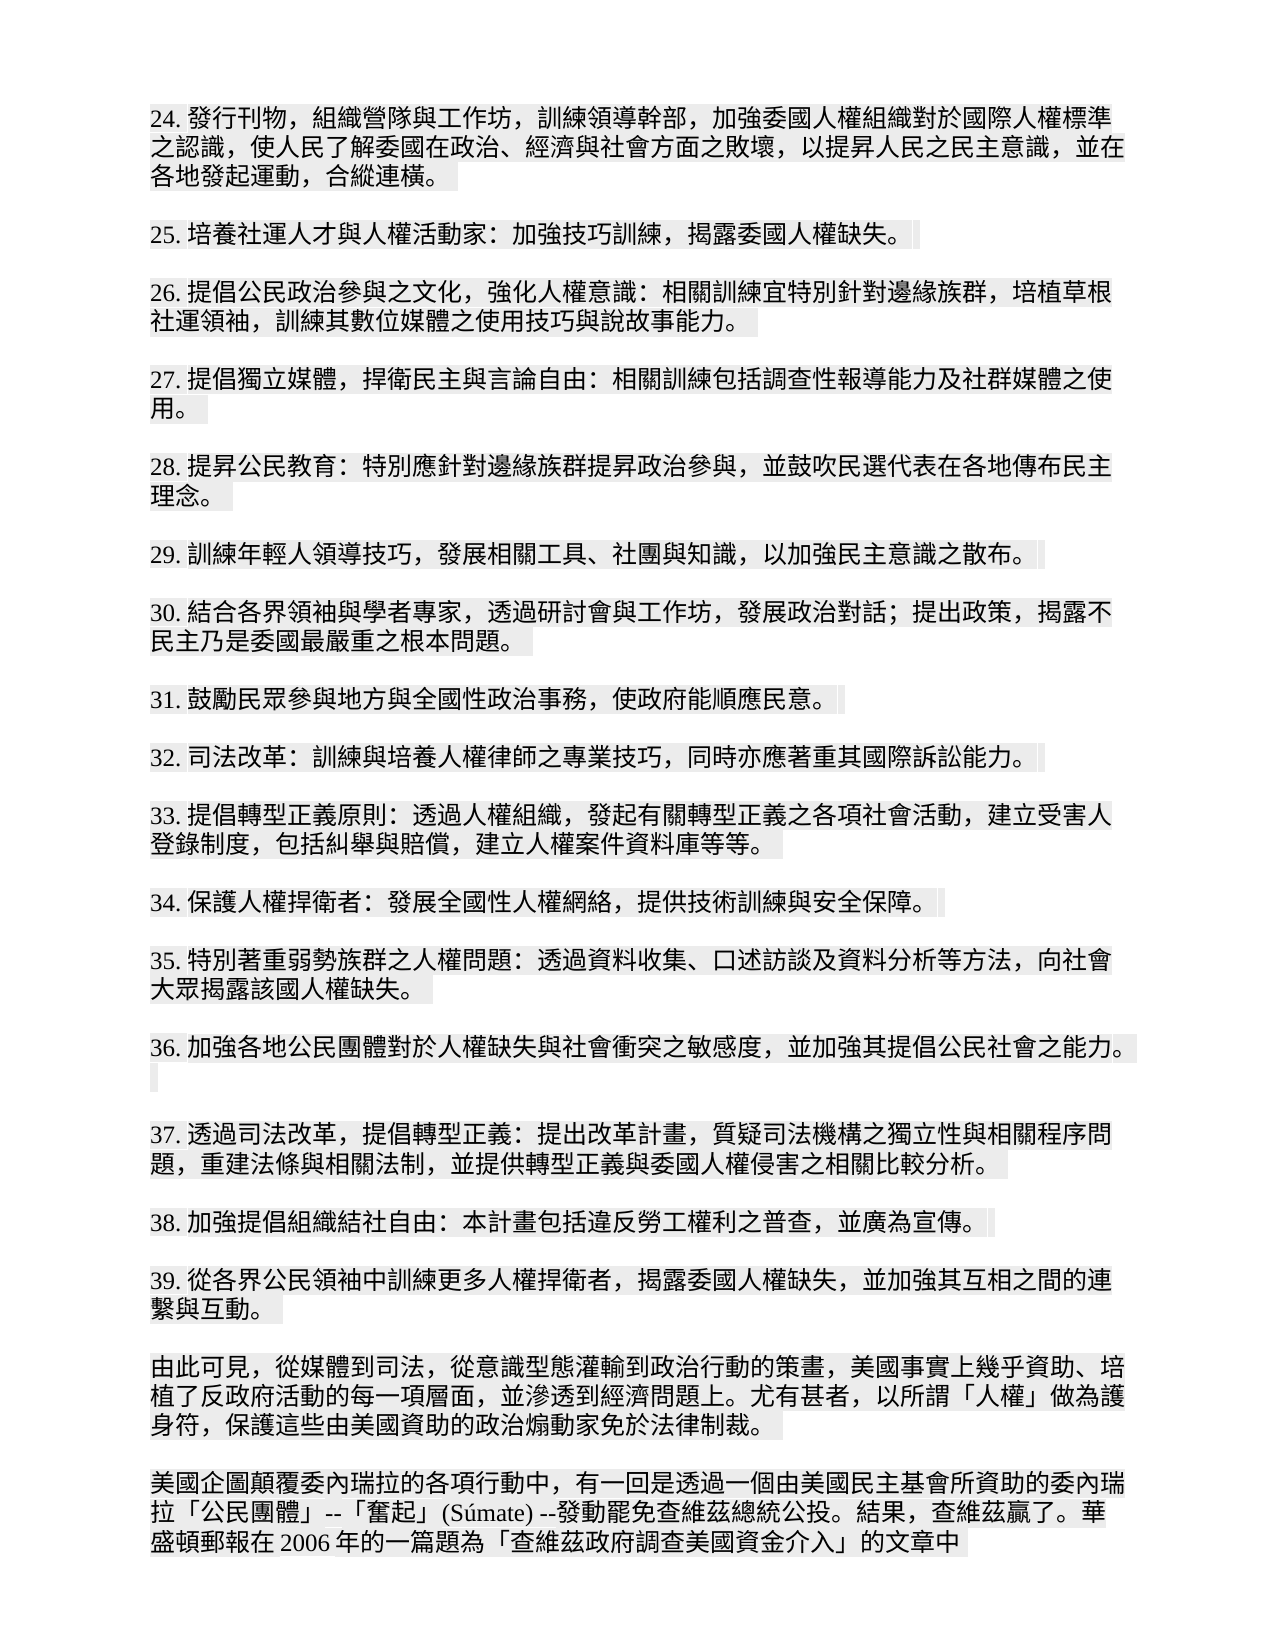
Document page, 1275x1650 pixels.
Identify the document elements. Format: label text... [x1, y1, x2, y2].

text 美國顛覆委內瑞拉實錄 作者：Tony Cartalucci 譯者：陳真 來源：Global Research (https://goo.gl/1JDE3A) 文章原始出處：Land Destroyer Report (https://goo.gl/XASqK3) 日期：2019年 1月25日 美國及其盟友策立反政府人士瓜伊多 (Juan Guaido) 為總統，卻宣稱真正的合法總統馬杜洛 (Nicolas Maduro) 已不再被美國認可。馬杜洛 (Nicolas Maduro) 旋即與美斷交，並要求美外交人員離境。此一政變的正反雙方支持群眾紛紛走上街頭造勢，以奪得政治先機。 然而，事件何以發生呢？ 根據美國國務卿蓬佩奧(Mike Pompeo) 的說法，美國之所以對委內瑞拉感興趣是因為：「委內瑞拉人民受苦太久了！」路透社在一篇文章中 (https://goo.gl/tW9pbH) 提到：「蓬佩奧除了要求馬杜洛下台，同時也要求委國軍方支持瓜伊多。」文中並提到美國之所以支持瓜伊多是因為他成立了一個過渡政府，並已開始準備一場總統大選。蓬佩奧說：「委內瑞拉人民在馬杜洛的災難式獨裁統治下，真的已經過了太多苦日子！因此，我們要求馬杜洛應尊重民意，讓位給具有正當性的領袖瓜伊多。」 事實上，美國之策動委內瑞拉政變的目的之一就是為了石油。根據「石油輸出國組織」 (OPEC) 的統計，委內瑞拉具有全世界最大的儲油量，比沙烏地阿拉伯還多，佔了「石油輸出國組織」總產量的將近四分之一。 就能源本身來講，美國並不一定需要這些石油，但若著眼於維持美國單邊領導的國際秩序而言，控制或癱瘓那些擁有產油能力的國家，就顯得十分重要，以防止其它開發中國家--例如俄羅斯及新近崛起的全球強權中國--所欲尋求的世界多邊領導的狀況出現。 因此，一個由穩定政治勢力所領導而走向繁榮的委內瑞拉，對美國華爾街及華府而言都是無法忍受的，因為它將透過其豐富的石油礦產，帶給委內瑞拉人民巨大財富，同時也將有助於創造一種多邊國際秩序。這也是為什麼美國長年以來不惜耗費大量力氣、金錢與時間及動用各種手段企圖在委內瑞拉製造動亂的原因，甚至在2002年發動軍事政變企圖推翻查維茲 (Hugo Chávez) 總統所領導的政府。 美國干預委內瑞拉內政 即便是西方媒體也不否認，美國長年以來資助培植委內瑞拉的反對人士，藉以干涉內政。英國獨立報在最近一篇題為「委內瑞拉軍方高層對馬杜洛宣誓效忠，並警告美國勿干預」的文章中 (https://goo.gl/mFJ1rT) 承認了這一點。文中提到： 美國長年以來想方設法干預委內瑞拉透過民主選舉方式所選出的政府，企圖削弱現任總統馬杜洛和前總統查維茲的民選政府。作法之一就是透過美國民主基金會 (National Endowment for Democracy，NED) (陳真按：美國中情局所實質控制的顛覆它國組織)，資助委國反政府組織，有些時候則儘搞些負面宣傳。 座落於華盛頓的「經濟與政策研究中心」主任韋斯布羅特 (Mark Weisbrot) 指出，過去二十幾年來，顛覆委內瑞拉一直是美國的既定政策。川普擺明支持瓜伊多，打擊現有政府，算是歷年來比較明目張膽的一次表態。美國民主基金會甚至在它現行的網站上 (https://goo.gl/mCf8XE) 公然列舉他們如何在每一個你所能想像得到的委內瑞拉國內事務上，透過金援，進行直接干預與培植。策動項目包括： 1. 鼓吹有關民主的政治研究分析，並提出策略，以捍衛委國民主勢力發展空間，包括監控各項政治活動。 2. 透過各項工作會議，加強足以因應各種政治與社會情勢的民主演員 (democratic actors) 與國內相關學者專家的戰略能力 (Strategic Capacity)。 3. 建立具有整合性的戰略溝通網絡：鼓吹委內瑞拉人民對於國家未來前途追求民主自決的意願，並提供技術援助，建立全國性的相互支援網絡，善用非傳統媒體傳遞訊息。 4. 捍衛人權受害者，擴大渲染其國際效應，並收集相關司法情資，以發表委國人權報告。 5. 發展快速雙向溝通與民調工具，藉以察覺民眾思維走向，及早因應。 6. 全面深化公民意識，對象包括政府機關與意見領袖、私人企業主、公民社會代表及年輕人等，加強自由市場導向之民主改革，鼓勵民眾參與公眾事務並投入改革。 7. 透過國內外人權組織，提出人道救援訴訟等方式，向委國內部與國際發聲，使委國之弱勢民眾的處境廣為人知，並藉以提出全面性的公共政策改革方案。 8. 加強委國內部政治組織之策略性溝通能力與共識凝聚力，發展民調分析，鼓吹民主價值。 9. 鼓吹中小企業捍衛民主與自由市場機制，特別鼓吹私人企業主扮演委國民主發展的帶頭角色。此一計畫，著重於鼓吹自由市場的重要價值將有助於發展私人事業。 10. 建構民眾對於能源政策的共識，發揚民主意識，使委國人民能夠對於導致經濟與社會衰敗之不民主的現行政治體制做出有效反應。 11. 在委國各地方推展民主領導方式，發展一系列論壇，鼓吹民眾政治參與，使之遍及全國。另外並將從外部提供獨立政治分析與社會經濟發展建議，擴及一般大眾。 12. 經營地方民主勢力：在委國各地發展民主領導方式，培植地方性意見領袖，處理地方事務。這些領袖將負責主導與地方政府周旋。 13. 領導能力的栽培，加強民眾之政治與社會參與：使之有機會參與民主集體審議過程，加強民眾對於政府更大的施壓能力。 14. 收集人權資料，提出分析報告，並加強民主價值之思想訓練，散播委國人權資料於國際。 15. 加強協助邊緣弱勢族群之取得司法與各項公共服務，以曝光其邊緣處境之人權堪憂。 16. 提倡民主制衡：提供相關技術訓練，鼓吹學者專家與民眾加強對話，以影響決策。 17. 鼓吹公民記者行為，協助發展使用非傳統媒體的能力，捍衛言論自由，擴大宣傳與散播足以影響社會大眾的重大負面訊息。 18. 加強人民監督與捍衛人權之能力，特別是捍衛言論自由：利用藝術與網路社群，多方協助發展相關活動，推展委國民主。 19. 加強民主領導觀念，加強人民與民選代表之間的關係，使之順應民意。特別是在地方選舉之前，須多加強民眾政治參與。 20. 強化民主意識：特別須針對弱勢族群鼓吹領導價值，使其在委國各組織與社團中扮演更多領導角色。 21. 提昇對話功能，促進不同意識形態之間的共識與和解。 22. 提倡組織結社自由以推廣民主，訓練領導幹部政治參與與營造共識能力，特別應提昇弱勢族群之權利意識覺醒。 23. 提倡言論自由與取得資訊之權利：發展獨立媒體，出具報告，揭發委國對於言論自由之壓迫，使大眾廣為周知。 24. 發行刊物，組織營隊與工作坊，訓練領導幹部，加強委國人權組織對於國際人權標準之認識，使人民了解委國在政治、經濟與社會方面之敗壞，以提昇人民之民主意識，並在各地發起運動，合縱連橫。 25. 培養社運人才與人權活動家：加強技巧訓練，揭露委國人權缺失。 26. 提倡公民政治參與之文化，強化人權意識：相關訓練宜特別針對邊緣族群，培植草根社運領袖，訓練其數位媒體之使用技巧與說故事能力。 27. 提倡獨立媒體，捍衛民主與言論自由：相關訓練包括調查性報導能力及社群媒體之使用。 28. 提昇公民教育：特別應針對邊緣族群提昇政治參與，並鼓吹民選代表在各地傳布民主理念。 29. 訓練年輕人領導技巧，發展相關工具、社團與知識，以加強民主意識之散布。 30. 結合各界領袖與學者專家，透過研討會與工作坊，發展政治對話；提出政策，揭露不民主乃是委國最嚴重之根本問題。 31. 鼓勵民眾參與地方與全國性政治事務，使政府能順應民意。 32. 司法改革：訓練與培養人權律師之專業技巧，同時亦應著重其國際訴訟能力。 33. 提倡轉型正義原則：透過人權組織，發起有關轉型正義之各項社會活動，建立受害人登錄制度，包括糾舉與賠償，建立人權案件資料庫等等。 34. 保護人權捍衛者：發展全國性人權網絡，提供技術訓練與安全保障。 35. 特別著重弱勢族群之人權問題：透過資料收集、口述訪談及資料分析等方法，向社會大眾揭露該國人權缺失。 36. 加強各地公民團體對於人權缺失與社會衝突之敏感度，並加強其提倡公民社會之能力。 37. 透過司法改革，提倡轉型正義：提出改革計畫，質疑司法機構之獨立性與相關程序問題，重建法條與相關法制，並提供轉型正義與委國人權侵害之相關比較分析。 38. 加強提倡組織結社自由：本計畫包括違反勞工權利之普查，並廣為宣傳。 39. 從各界公民領袖中訓練更多人權捍衛者，揭露委國人權缺失，並加強其互相之間的連繫與互動。 由此可見，從媒體到司法，從意識型態灌輸到政治行動的策畫，美國事實上幾乎資助、培植了反政府活動的每一項層面，並滲透到經濟問題上。尤有甚者，以所謂「人權」做為護身符，保護這些由美國資助的政治煽動家免於法律制裁。 美國企圖顛覆委內瑞拉的各項行動中，有一回是透過一個由美國民主基會所資助的委內瑞拉「公民團體」--「奮起」(Súmate) --發動罷免查維茲總統公投。結果，查維茲贏了。華盛頓郵報在2006年的一篇題為「查維茲政府調查美國資金介入」的文章中 (https://goo.gl/JdqCer) 承認： 2004年，美國國際開發署 (USAID) 斥資雇用了總部位於馬里蘭的一家公司名叫「另類發展」(Development Alternatives Inc.) 來發動「罷免總統公投」，該公司拒絕指認款項流向哪些委內瑞拉人，以免他們遭到起訴或恐嚇。 長年以來，美國雖刻意隱身幕後，不過，從委國公民團體「奮起」提出罷免查維茲總統的公投案可以看出，居然整個公投之推動，完全就是由美方所一手主導與出資。由此可見，美國之介入委國內政，到了一種如何肆無忌憚的程度。「奮起」的發起人叫做馬麗亞馬查多 (Maria Corina Machado)，自稱是一個監督選舉的公民團體，但事實上它就是由美國中情局的「民主基金會」所資助成立。小布希總統在2002年發動軍事政變綁架查維茲，最後仍然政變失敗，馬查多當時就曾跟布希見過面。 「民主基金會」並且同時和其它許多組織聯手介入委國內政，其中包括已被定罪 (https://goo.gl/kL2oZv) 的國際金融罪犯索羅斯所成立的「開放社會基金會」，共同聯手企圖全面推翻委內瑞拉的一切政府組織與運作方式及整個司法制度，並企圖以一個完全聽命於美國的傀儡政權來取而代之，其所作所為並非僅僅只是廣泛性地打造一種反政府勢力，而且也針對個別的反政府人士提供金錢資助。 在一份2004年標註為「卡普利萊斯與『奮起』之現況」的美國國務院解密文件中 (https://goo.gl/DGt6ri) 明白指出：民主基金會始終介入委國內政，當時美國國務院並提供各項支援給民主基金會所資助成立的「奮起」，幫助他們免於公然叛國之司法指控。該文件並闡明國務院支持反政府領袖恩里克·卡普利萊斯·拉東斯基 (Henrique Capriles Radonski) 的立場。 卡普利萊斯連同另一位反政府政治人物羅培茲 (Leopoldo Lopez)，扮演現在這位自稱總統的政變領袖瓜伊多的思想導師。瓜伊多並公然接受了美國國務院兩千萬美元的金援。 美國致力於摧毀委國經濟 路透社在一篇題為「美國國務卿蓬佩奧敦促區域盟友支持瓜伊多」的文章中 (https://goo.gl/e8f5XG) 指出： 蓬佩奧表示，委國經濟崩潰，通膨嚴重，食物與藥品亦短缺，因此他將承諾提供兩千萬美元做為人道救援，「拯救委國人民於水火，使其百萬民眾免於流離失所」。 其所宣稱的「人道救援」聽起來極為諷刺，因為美國向來的作法就是拼命打擊委國經濟，企圖使之崩潰瓦解，導致該國高度通膨及食品藥品匱乏。尤其針對前總統查維茲及現任總統馬杜洛所領導下的委內瑞拉，更是用盡手段打擊經濟，製造社會動亂。 美國財政部並特別針對委內瑞拉的中央銀行及國營石油瓦斯公司 PdVSA (Petroleos de Venezuela, S.A.) 進行經濟制裁 (https://goo.gl/BfGSC2)，限制融資並阻斷其通路。另一方面，美國則聯合「石油輸出國組織」其它國家，調降全球油價，一來摧毀以石油為國家主要收入來源的委國經濟，同時也能打擊伊朗和俄羅斯。 西方媒體對此卻不斷撒謊說美國的經濟制裁只限於委內瑞拉的政府官員，但華盛頓郵報的一篇題為「委內瑞拉的石油不足以幫忙馬杜洛對抗美國」的文章 (https://goo.gl/S31e9L) 卻洩了底： 「 『百分之七十五的石油獲利都跑來我這裏了 』，美國能源公司Rapidan Energy 的執行長史考特摩德爾 (Scott Modell)，同時也是駐拉丁美洲的前中情局官員如此說道。他還說：雖然委內瑞拉數量可觀的石油都賣給了它的外交夥伴例如中國和俄羅斯，但幾乎所有獲利全數都得用來支付先前的國家債務。『他們很需要現金，但幾乎一毛錢也拿不到。』」 文章還提到： 「雪鐵戈石油公司 (Citgo) 的經營所有權究竟誰屬，一直是美國和委內瑞拉之間的爭議焦點。2017年8月，川普簽署一項行政命令，禁止該公司歸還分紅利潤，並對委國人員實施經濟禁令，這更使得雪鐵戈石油公司的經營雪上加霜。 委內瑞拉國營石油瓦斯公司 PdVSA 將近一半的股權，都用來抵押委內瑞拉政府於2016年從俄羅斯能源公司 Rosneft 所取得的十五億美元融資，因此有些外國債權人主張有權擁有部份的雪鐵戈石油公司。史考特摩德爾說，美國一直在考慮是否直接奪下該公司，但有些人反對，理由是說雪鐵戈應該做為「後馬杜洛時代」的重要資產，以便「讓這個百病叢生的國家，可以在新政府成立後藉著石油經濟而復甦。」 事實一再表明：美國儘管用盡手段企圖摧毀委國的石油經濟，防止它從中獲利，但美方相關人士同時也承認，他們不太確定如何拿捏，究竟要摧毀這個國家到何種程度。因為他們其實也明白，一旦美國將不再對它實施經濟制裁，那麼，依舊保存完善的民生基礎設施，將有助於「讓這個百病叢生的國家，可以在新政府成立後藉著石油經濟而復甦」。 另一個針對委國的經濟戰爭的例子是：根據英國泰晤士報的報導 (https://goo.gl/sXUAFM)，委內瑞拉有著巨量的黃金被英國扣押，始終拒絕歸還。 至於國內方面，那些由美國資助的反政府團體則有其它作法，他們大量囤積基本民生物資，以製造市面上物資短缺的現象。於是，當大財團或大地主僱用武裝份子攻擊那些由國家支持的農民與企業時，物價與民生供需將更進一步失衡惡化。華盛頓郵報在一篇題為「委內瑞拉的弔詭：人民很餓，但農民卻無法餵養」的文章中 (https://goo.gl/C8SmTa) 明白指出：這些武裝人員根本就是罪犯。委國政府則只能努力平穩物價，並在這樣一種艱困險惡的經濟戰爭中，提供緊急援助與各項補償，但效果不一。 製造經濟動亂一直是美國顛覆委內瑞拉的一個最主要手段，同樣的手法也用在其他國家，包括對付伊拉克、利比亞、敘利亞、伊朗、北韓、俄羅斯，以及任何美國所宣稱「違反人權」並虛構說是對美國構成安全威脅的任何國家。但是，很諷刺的是，那些真正惡名昭彰的國家卻反而沒事。比方說沙烏地阿拉伯，是地球上人權記錄最惡劣的國家之一，美國前國務卿希拉蕊甚至還承認說：「沙國暗中資助並協助武裝伊斯蘭國 (ISIS)以及該地區的極端遜尼教派」，但美國對於沙烏地阿拉伯卻不但不制裁，而且對他罄竹難書的種種傷害人權惡行及違反國際法行徑，卻連最基本的一句譴責都沒有。 這個明顯的雙重標準幫我們了解事實真相，亦即美國之所謂制裁，總是出於政治動機，完全只針對他所鎖定的國家進行攻擊。另一方面，則使用一堆最為廉價的漂亮修辭來博得美名。即使是像俄羅斯或中國那樣強大的國家，依然得耗費數十年的努力，才有可能在美元霸權的全球經濟體系外打出小小的一片天，更不用說委內瑞拉了。這個國家幾十年來被美國所製造與挑起的動亂糟蹋得奄奄一息，在一連串的經濟制裁與經濟戰爭中，更是氣如游絲，如今又面臨美國公然發動政變。 問題在帝國主義，不是社會主義 委內瑞拉坐擁汪洋，得天獨厚，擁有全世界最豐富的石油礦產，但他數十年來卻不斷遭到美國製造動亂與政變之蹂躪。時下這個由美國資助的反對派，垂涎於權力之掠奪，但其目的並不是要追求委內瑞拉人民的福祉，而是追求美國的利益。美國對於委內瑞拉所發動的經濟戰爭，同時也用在其它無數的國家；那些國家一個個陷於動亂，有的被推翻，有的被入侵佔領，要不就是被破壞得千瘡百孔。同樣的作為不曾停止，持續使用在更多國家身上，企圖顛覆與摧毀之。至於委內瑞拉的悲劇，則只是這本美國侵略史教科書其中的一頁。 有些人說，委內瑞拉的動亂來自其社會主義，但是，儘管你刻意忽略美國長年以來所造成的傷害，這仍然還是說不通。中國不也是社會主義？甚至是共產主義，擁有一種高度的中央控制之計畫經濟形式，但它依舊繁榮，不但擁有地球上最多最迅速的高鐵網絡，並有能力把人送上外太空，並且是全球第二大經濟體。而美國雖是第一大經濟體，卻只一心想要擴張其全球霸權。 一個國家的成與敗，或許並不是在於它是社會主義或資本主義。不管這些辭彙究竟意味著何種內涵，至少對於委內瑞拉來說，它的沉淪，完全就是美國帝國主義長年以來所一手造成。惟有揭露此一事實，並制止美國黑手之介入，或許委內瑞拉的悲劇命運才有可能翻轉。 (作者介紹：Tony Cartalucci 是泰國曼谷的一位地緣政治研究者，常為刊物 “New Eastern Outlook” 寫稿，同時也是 "Global Research" 的主要作者之一。個人網站叫 Land Destroyer Report。) [150, 75, 1125, 1557]
